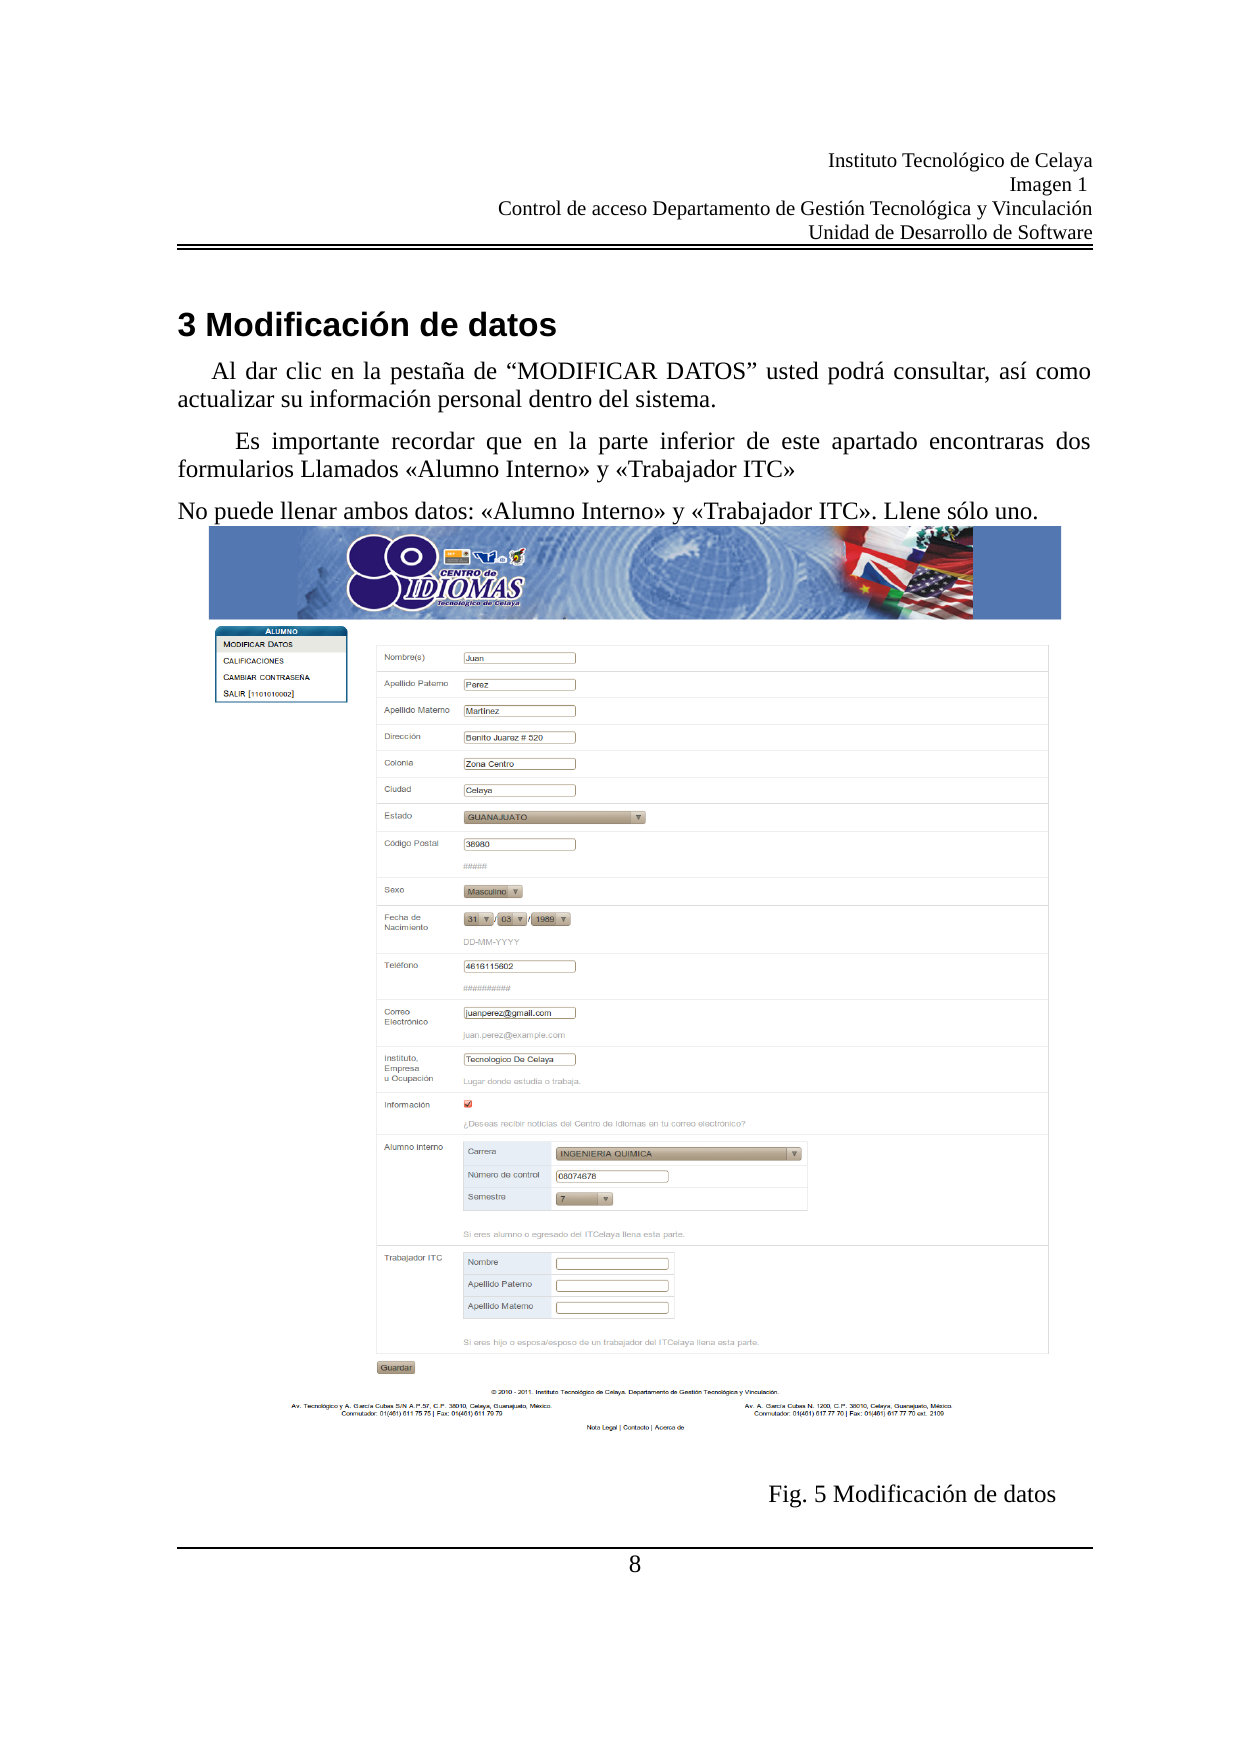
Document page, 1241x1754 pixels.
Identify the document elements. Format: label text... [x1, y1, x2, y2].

text Al dar clic en la pestaña de “MODIFICAR DATOS” usted podrá consultar, así como actualizar su información personal dentro del sistema. [177, 356, 1093, 413]
text Fig. 5 Modificación de datos [177, 1479, 1093, 1507]
picture [208, 526, 1062, 1438]
subtitle Modificación de datos [177, 304, 1093, 343]
text Es importante recordar que en la parte inferior de este apartado encontraras dos formularios Llamados «Alumno Interno» y «Trabajador ITC» [177, 426, 1093, 483]
text No puede llenar ambos datos: «Alumno Interno» y «Trabajador ITC». Llene sólo uno. [177, 496, 1093, 524]
